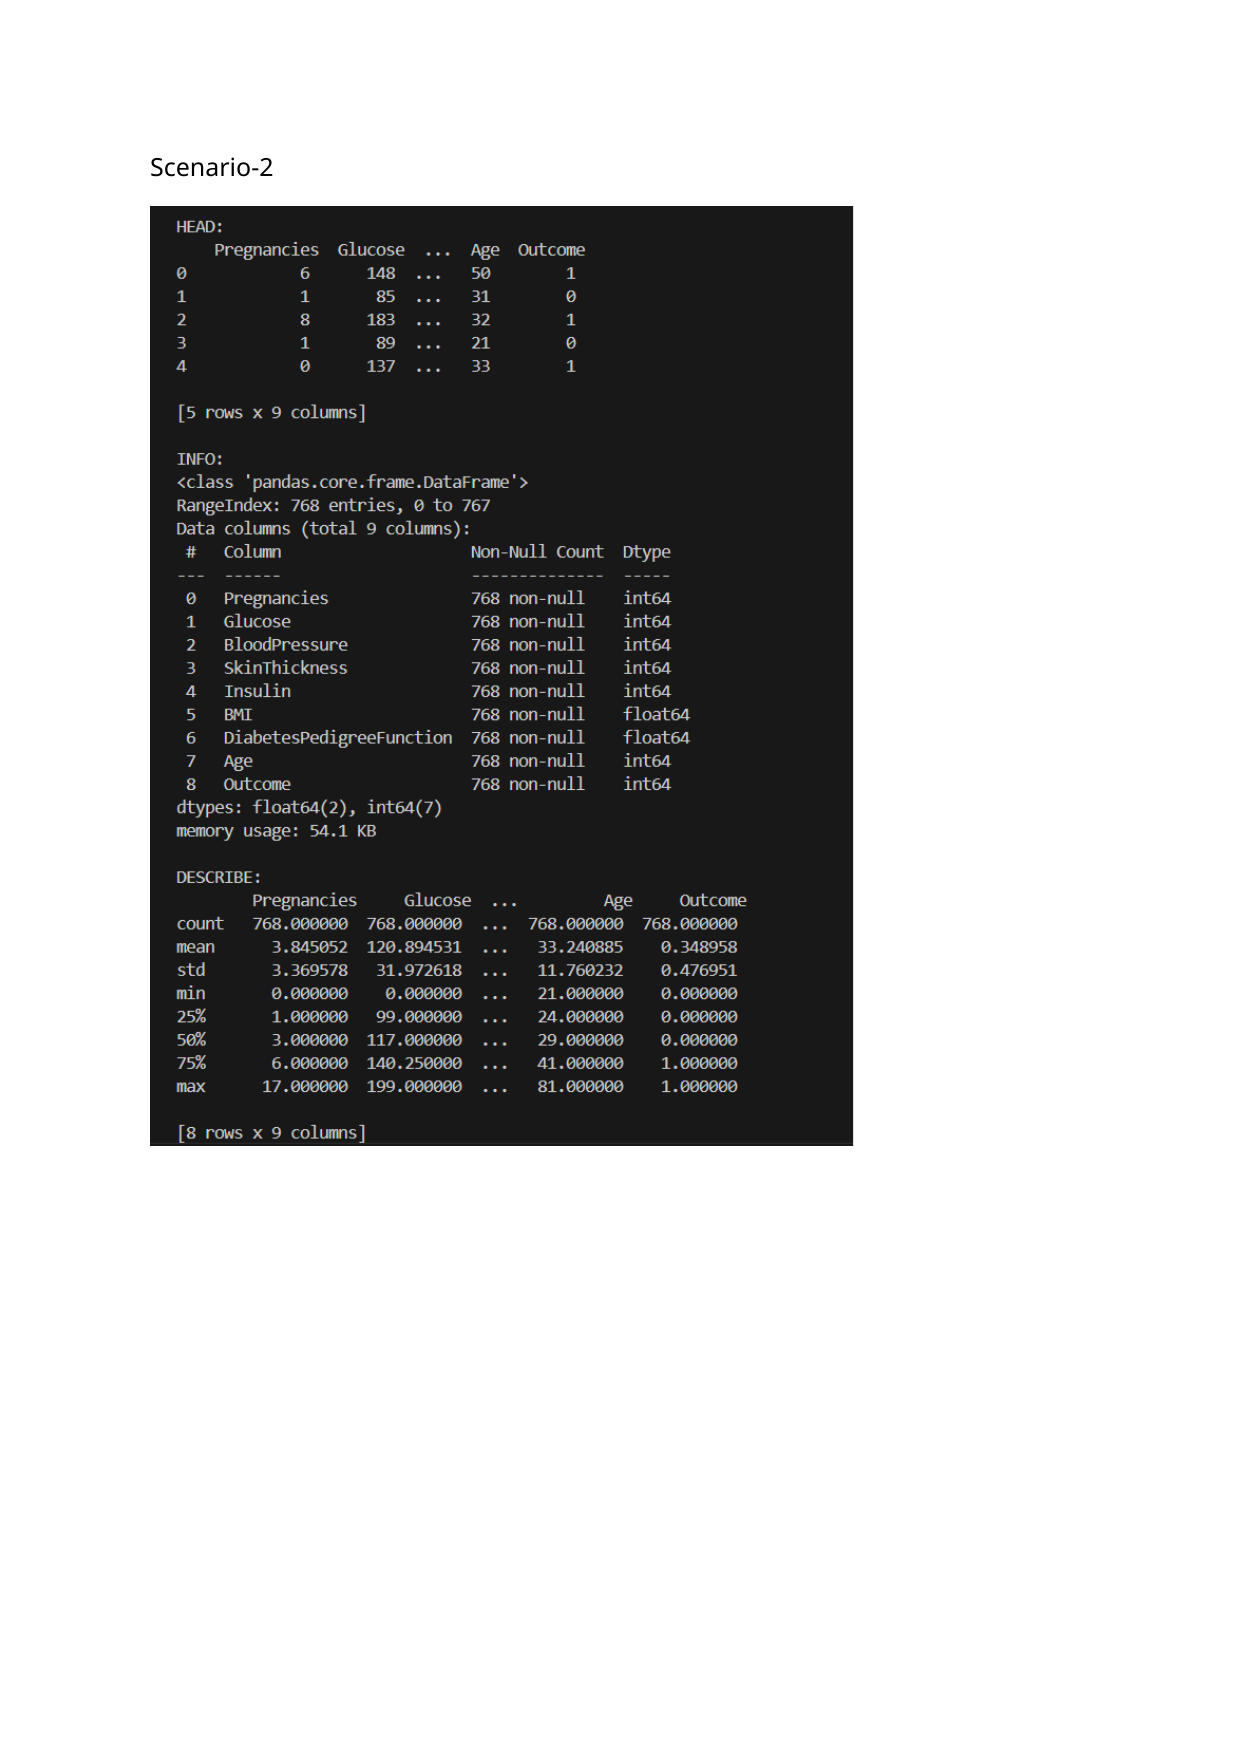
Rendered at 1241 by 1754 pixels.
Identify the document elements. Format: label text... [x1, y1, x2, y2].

text Scenario-2 [150, 150, 1090, 184]
